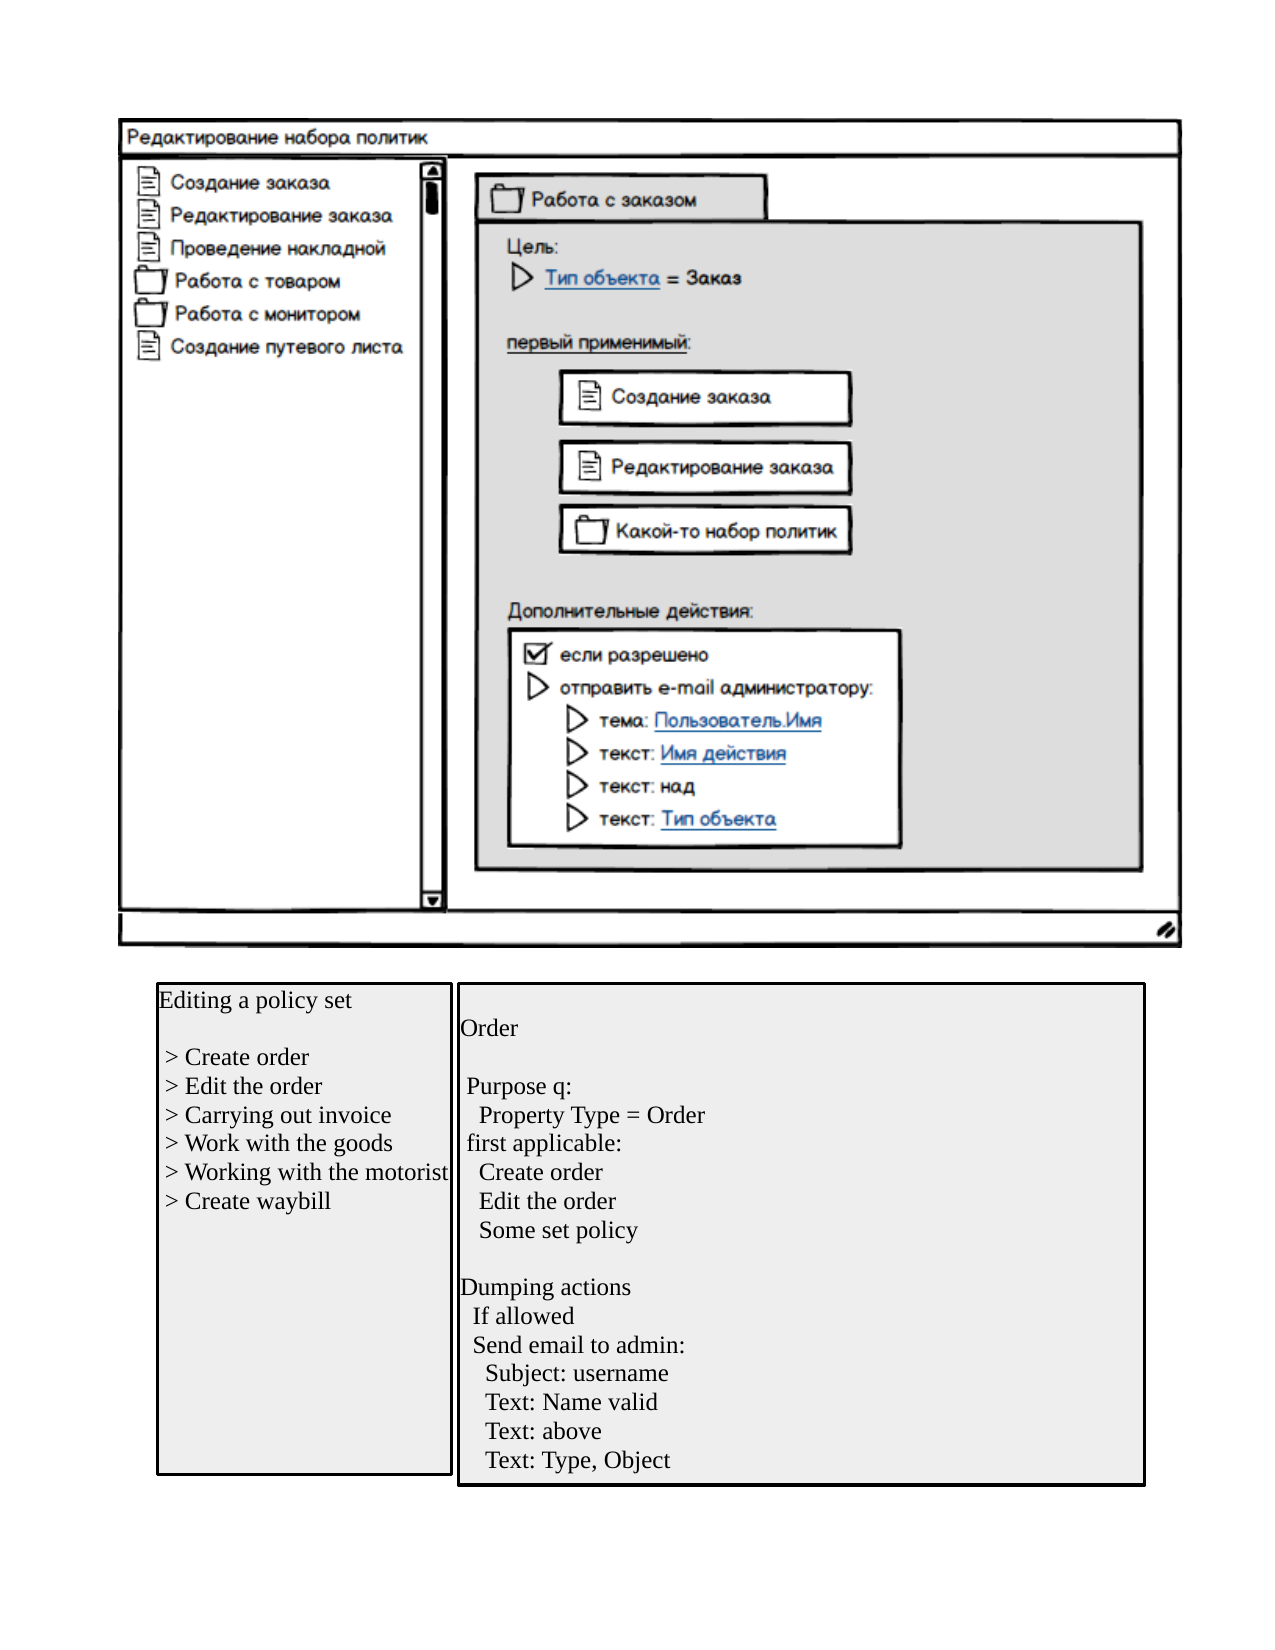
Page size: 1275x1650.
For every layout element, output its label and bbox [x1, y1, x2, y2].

picture [118, 118, 1183, 948]
